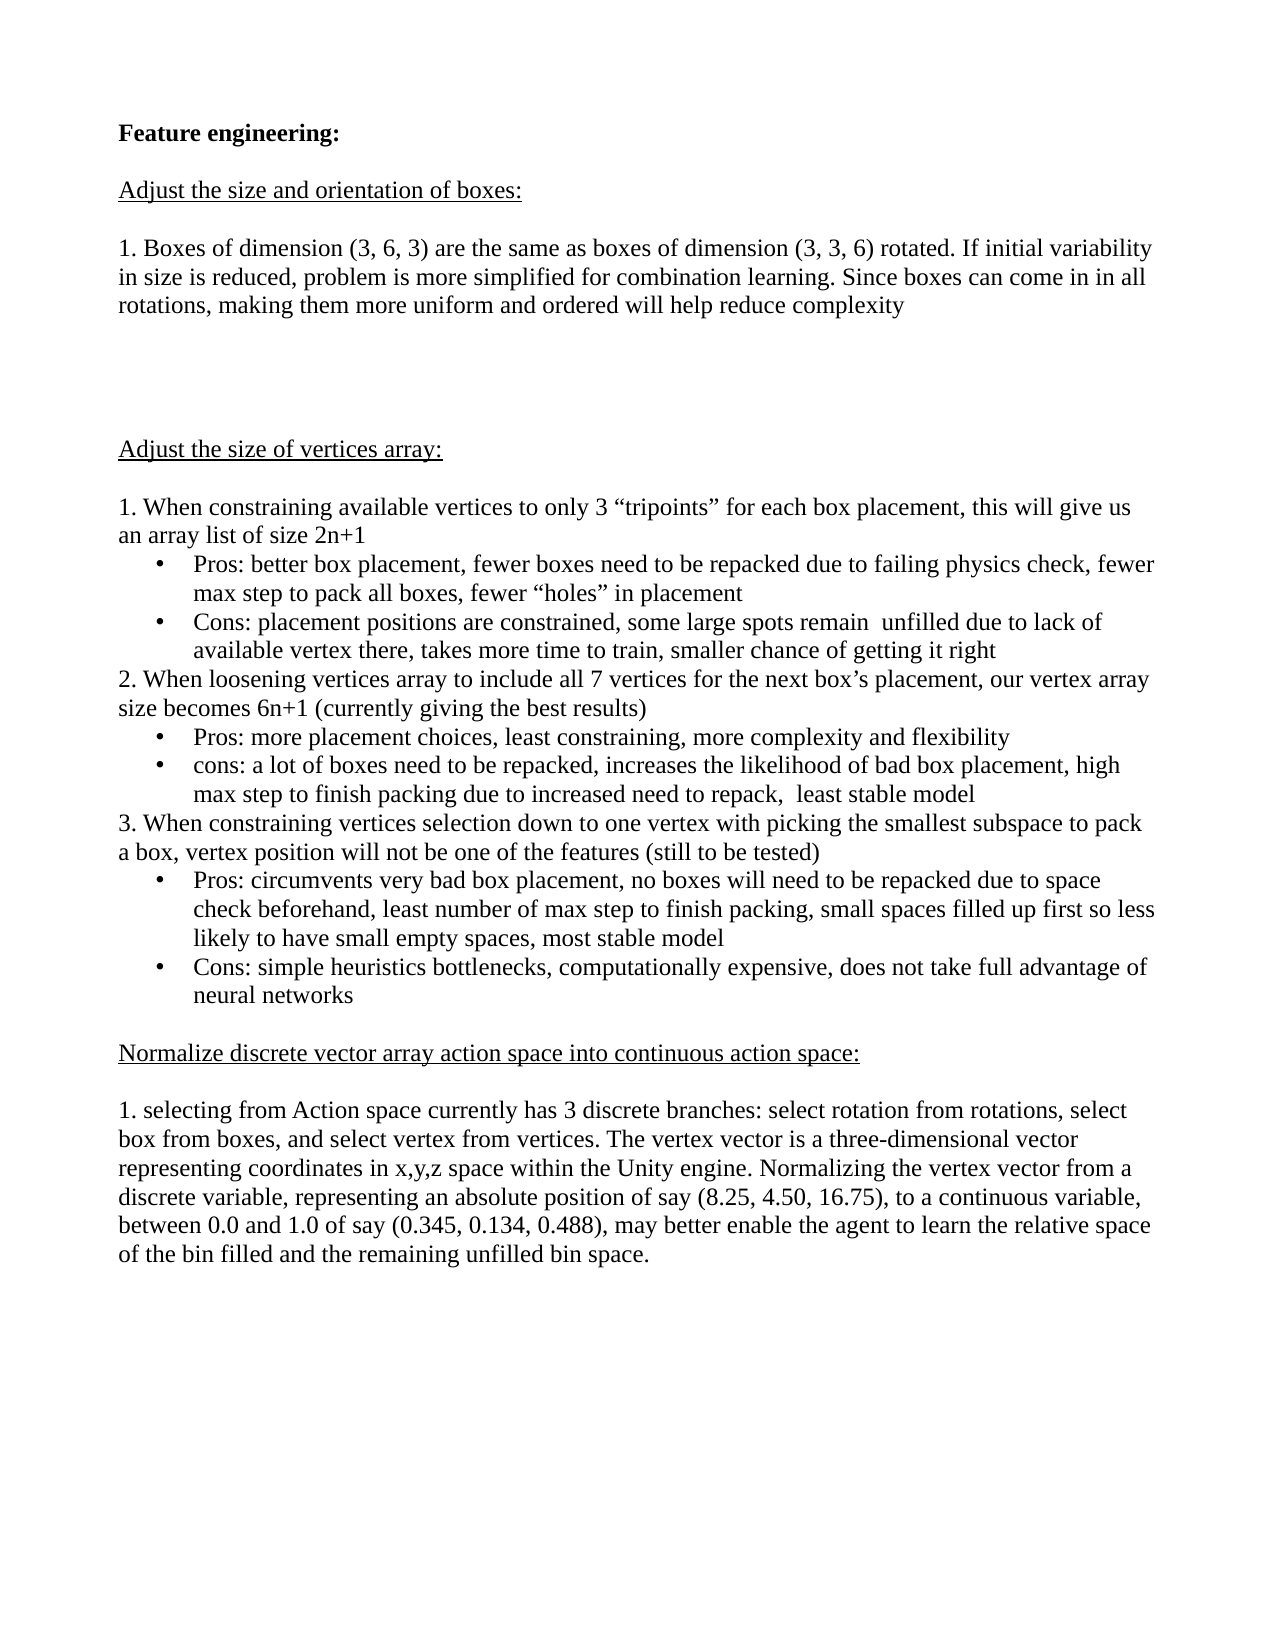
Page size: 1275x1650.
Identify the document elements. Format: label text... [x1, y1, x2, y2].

text Normalize discrete vector array action space into continuous action space: [118, 1038, 1157, 1067]
text 1. selecting from Action space currently has 3 discrete branches: select rotation from rotations, select box from boxes, and select vertex from vertices. The vertex vector is a three-dimensional vector representing coordinates in x,y,z space within the Unity engine. Normalizing the vertex vector from a discrete variable, representing an absolute position of say (8.25, 4.50, 16.75), to a continuous variable, between 0.0 and 1.0 of say (0.345, 0.134, 0.488), may better enable the agent to learn the relative space of the bin filled and the remaining unfilled bin space. [118, 1096, 1157, 1268]
text 1. Boxes of dimension (3, 6, 3) are the same as boxes of dimension (3, 3, 6) rotated. If initial variability in size is reduced, problem is more simplified for combination learning. Since boxes can come in in all rotations, making them more uniform and ordered will help reduce complexity [118, 233, 1157, 319]
text Adjust the size and orientation of boxes: [118, 176, 1157, 204]
text 3. When constraining vertices selection down to one vertex with picking the smallest subspace to pack a box, vertex position will not be one of the features (still to be tested) [118, 808, 1157, 866]
list Pros: more placement choices, least constraining, more complexity and flexibility [156, 722, 1157, 751]
list cons: a lot of boxes need to be repacked, increases the likelihood of bad box placement, high max step to finish packing due to increased need to repack, least stable model [156, 751, 1157, 808]
list Cons: placement positions are constrained, some large spots remain unfilled due to lack of available vertex there, takes more time to train, smaller chance of getting it right [156, 607, 1157, 664]
list Pros: circumvents very bad box placement, no boxes will need to be repacked due to space check beforehand, least number of max step to finish packing, small spaces filled up first so less likely to have small empty spaces, most stable model [156, 866, 1157, 952]
list Pros: better box placement, fewer boxes need to be repacked due to failing physics check, fewer max step to pack all boxes, fewer “holes” in placement [156, 549, 1157, 607]
text 2. When loosening vertices array to include all 7 vertices for the next box’s placement, our vertex array size becomes 6n+1 (currently giving the best results) [118, 664, 1157, 722]
text Feature engineering: [118, 118, 1157, 147]
text Adjust the size of vertices array: [118, 434, 1157, 463]
list Cons: simple heuristics bottlenecks, computationally expensive, does not take full advantage of neural networks [156, 952, 1157, 1009]
text 1. When constraining available vertices to only 3 “tripoints” for each box placement, this will give us an array list of size 2n+1 [118, 492, 1157, 549]
